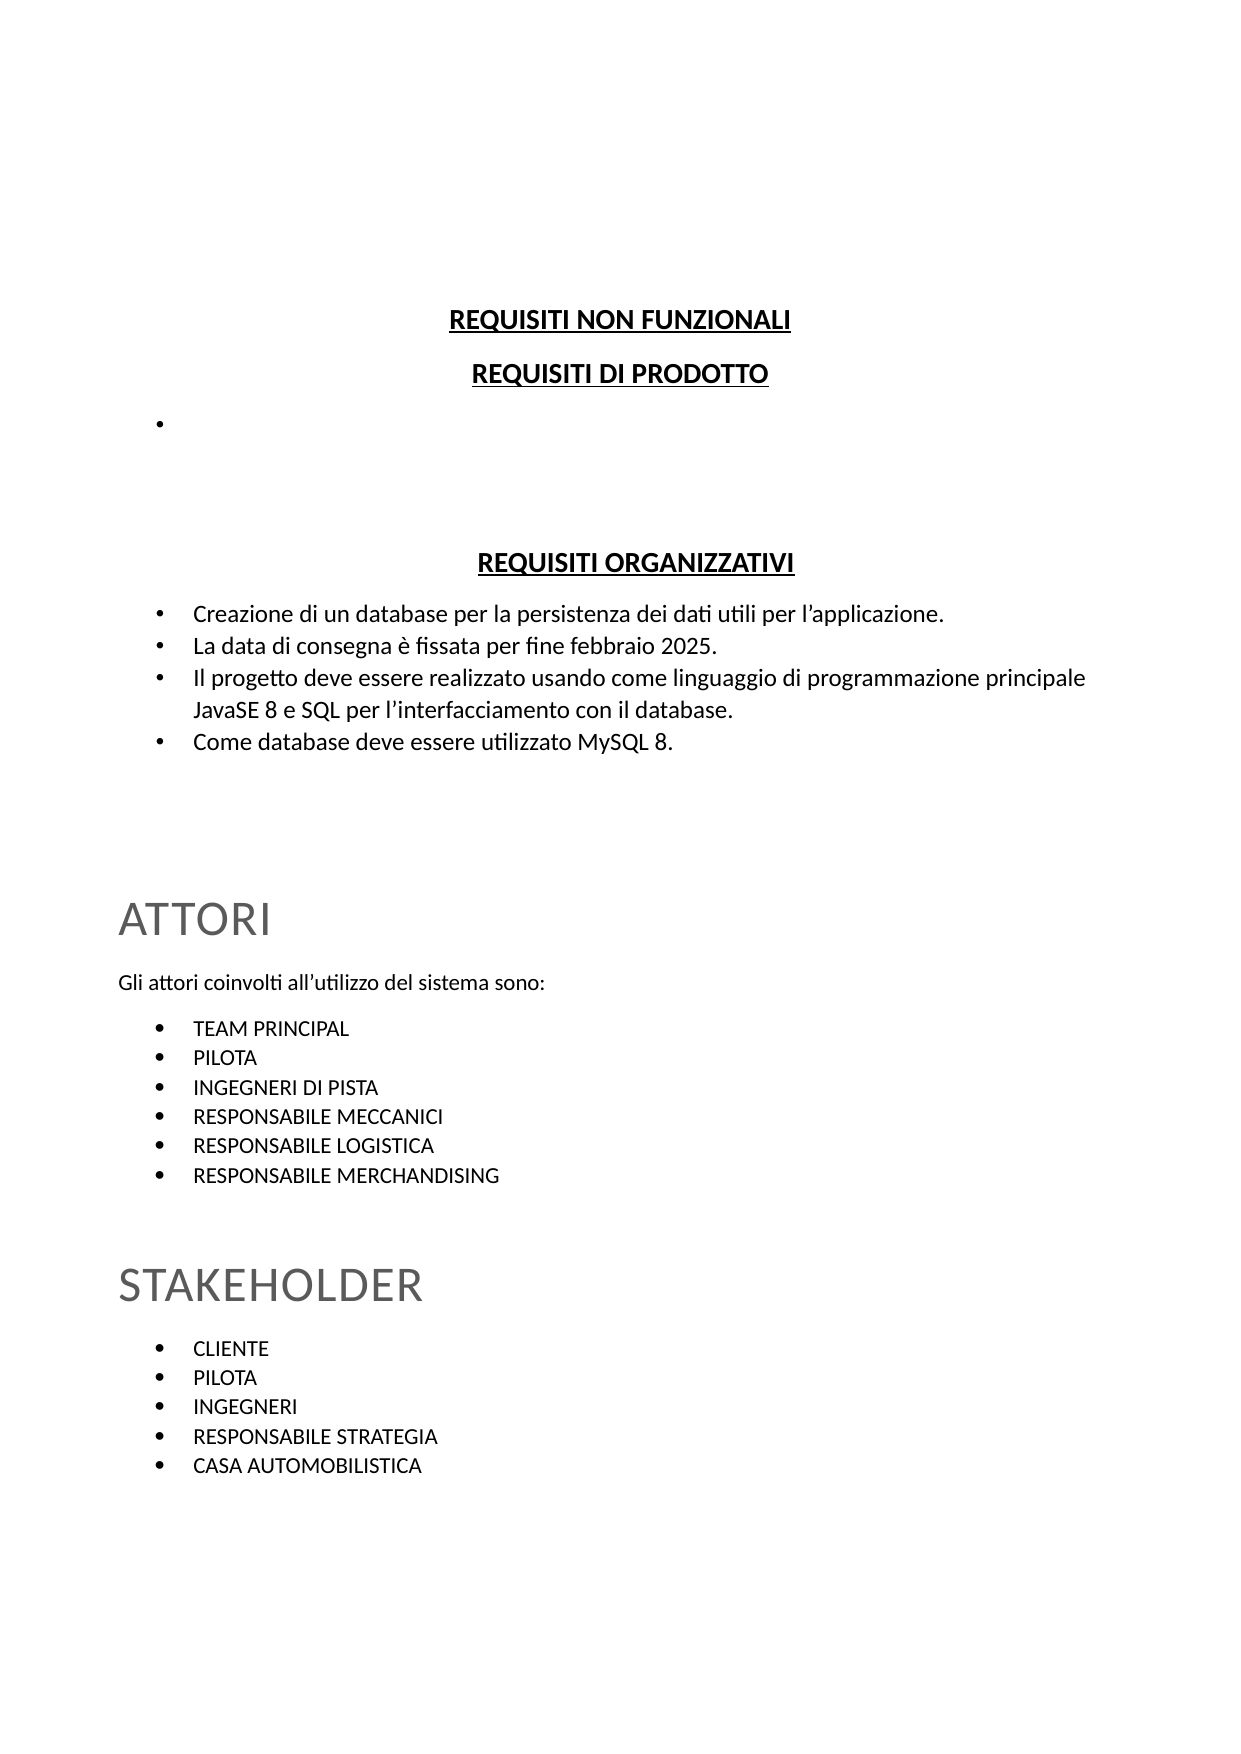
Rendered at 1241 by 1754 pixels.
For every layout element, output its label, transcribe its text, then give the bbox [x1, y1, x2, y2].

text REQUISITI DI PRODOTTO [118, 355, 1122, 391]
list RESPONSABILE LOGISTICA [156, 1131, 1122, 1159]
list [R3] Il sistema deve permettere di monitorare la quantità dei componenti in magazzino. [181, 148, 1122, 178]
list La data di consegna è fissata per fine febbraio 2025. [156, 630, 1122, 660]
list Creazione di un database per la persistenza dei dati utili per l’applicazione. [156, 598, 1122, 628]
list INGEGNERI DI PISTA [156, 1073, 1122, 1101]
list CLIENTE [156, 1334, 1122, 1362]
text REQUISITI NON FUNZIONALI [118, 301, 1122, 337]
subtitle STAKEHOLDER [118, 1253, 1122, 1314]
list RESPONSABILE STRATEGIA [156, 1422, 1122, 1450]
list Come database deve essere utilizzato MySQL 8. [156, 726, 1122, 756]
list REQUISITI ORGANIZZATIVI [381, 544, 1122, 579]
list RESPONSABILE MECCANICI [156, 1102, 1122, 1130]
list INGEGNERI [156, 1392, 1122, 1420]
list PILOTA [156, 1363, 1122, 1391]
list Il progetto deve essere realizzato usando come linguaggio di programmazione principale JavaSE 8 e SQL per l’interfacciamento con il database. [156, 662, 1122, 724]
list L’applicazione deve fornire un'interfaccia grafica chiara per ogni tipo di utente. Deve, inoltre, essere realizzata tenendo conto della mansione dell’operatore. [156, 409, 1122, 472]
list TEAM PRINCIPAL [156, 1014, 1122, 1042]
list CASA AUTOMOBILISTICA [156, 1451, 1122, 1479]
text Gli attori coinvolti all’utilizzo del sistema sono: [118, 968, 1122, 996]
list PILOTA [156, 1043, 1122, 1071]
subtitle ATTORI [118, 887, 1122, 948]
list RESPONSABILE MERCHANDISING [156, 1161, 1122, 1189]
